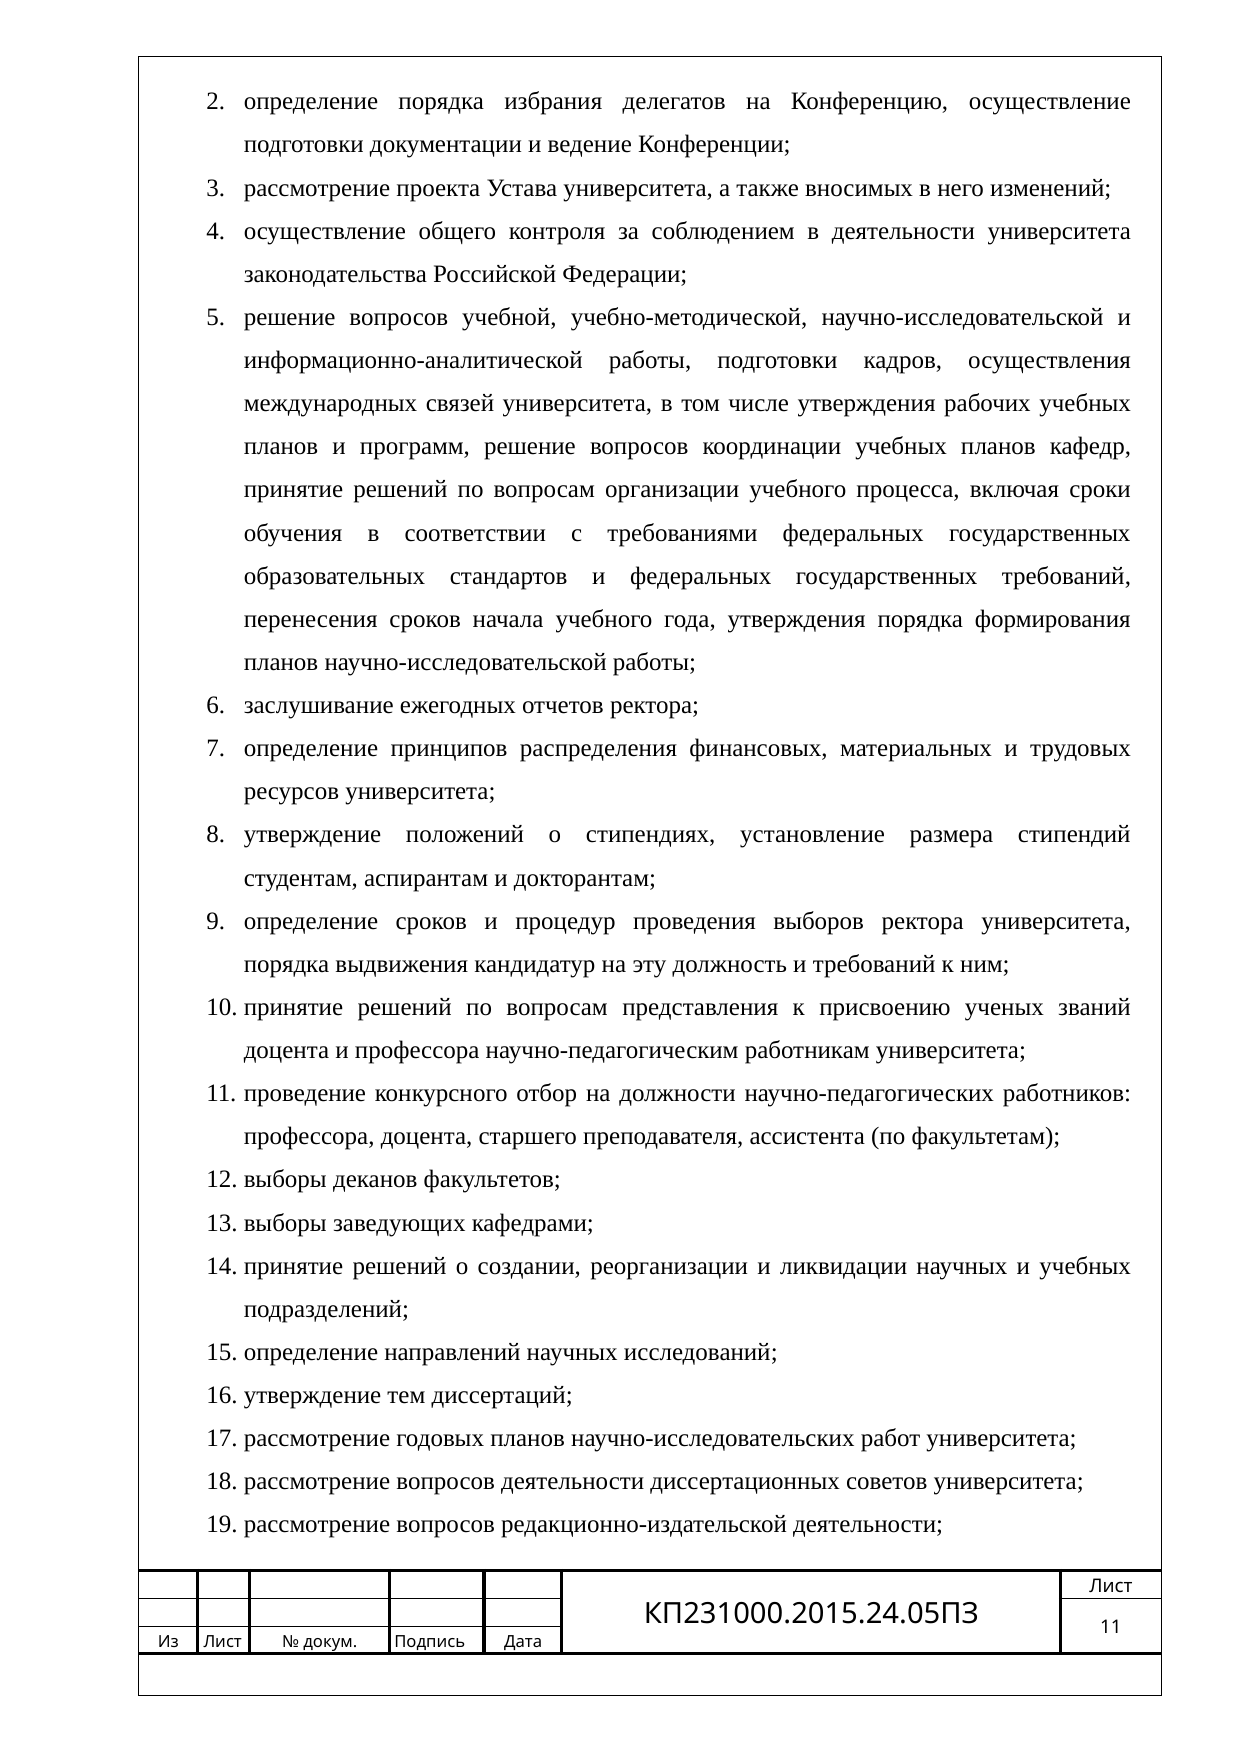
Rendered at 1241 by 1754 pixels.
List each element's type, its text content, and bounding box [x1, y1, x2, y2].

list рассмотрение годовых планов научно-исследовательских работ университета; [206, 1423, 1132, 1452]
list проведение конкурсного отбор на должности научно-педагогических работников: профессора, доцента, старшего преподавателя, ассистента (по факультетам); [206, 1078, 1132, 1150]
list утверждение тем диссертаций; [206, 1380, 1132, 1409]
list определение порядка избрания делегатов на Конференцию, осуществление подготовки документации и ведение Конференции; [206, 86, 1132, 158]
list принятие решений о создании, реорганизации и ликвидации научных и учебных подразделений; [206, 1251, 1132, 1323]
list определение сроков и процедур проведения выборов ректора университета, порядка выдвижения кандидатур на эту должность и требований к ним; [206, 906, 1132, 978]
list рассмотрение вопросов редакционно-издательской деятельности; [206, 1509, 1132, 1538]
list рассмотрение вопросов деятельности диссертационных советов университета; [206, 1466, 1132, 1495]
list выборы заведующих кафедрами; [206, 1208, 1132, 1236]
list определение направлений научных исследований; [206, 1337, 1132, 1366]
list осуществление общего контроля за соблюдением в деятельности университета законодательства Российской Федерации; [206, 216, 1132, 288]
list рассмотрение проекта Устава университета, а также вносимых в него изменений; [206, 173, 1132, 201]
list решение вопросов учебной, учебно-методической, научно-исследовательской и информационно-аналитической работы, подготовки кадров, осуществления международных связей университета, в том числе утверждения рабочих учебных планов и программ, решение вопросов координации учебных планов кафедр, принятие решений по вопросам организации учебного процесса, включая сроки обучения в соответствии с требованиями федеральных государственных образовательных стандартов и федеральных государственных требований, перенесения сроков начала учебного года, утверждения порядка формирования планов научно-исследовательской работы; [206, 302, 1132, 676]
list заслушивание ежегодных отчетов ректора; [206, 690, 1132, 719]
list утверждение положений о стипендиях, установление размера стипендий студентам, аспирантам и докторантам; [206, 819, 1132, 891]
list определение принципов распределения финансовых, материальных и трудовых ресурсов университета; [206, 733, 1132, 805]
list принятие решений по вопросам представления к присвоению ученых званий доцента и профессора научно-педагогическим работникам университета; [206, 992, 1132, 1064]
list выборы деканов факультетов; [206, 1164, 1132, 1193]
